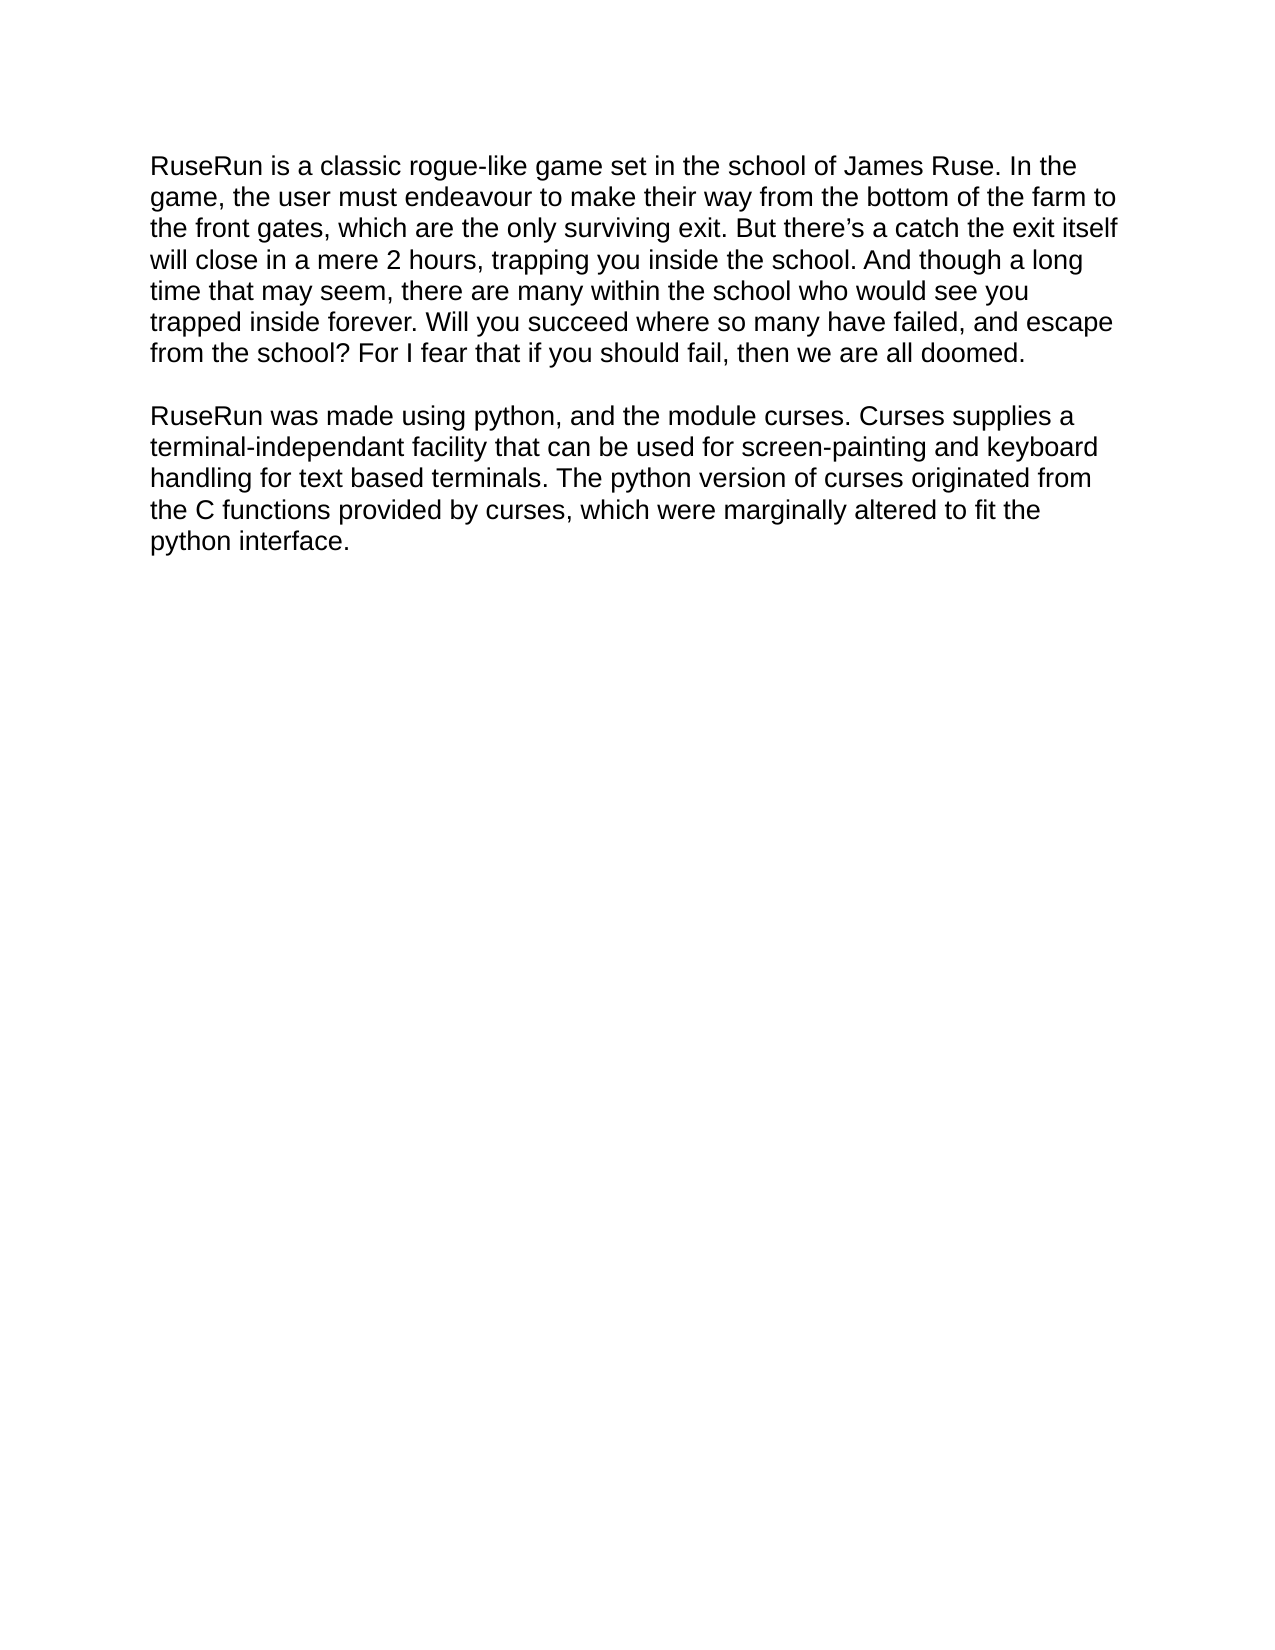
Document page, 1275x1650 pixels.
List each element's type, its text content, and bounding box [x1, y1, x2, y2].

text RuseRun was made using python, and the module curses. Curses supplies a terminal-independant facility that can be used for screen-painting and keyboard handling for text based terminals. The python version of curses originated from the C functions provided by curses, which were marginally altered to fit the python interface. [150, 400, 1125, 556]
text RuseRun is a classic rogue-like game set in the school of James Ruse. In the game, the user must endeavour to make their way from the bottom of the farm to the front gates, which are the only surviving exit. But there’s a catch the exit itself will close in a mere 2 hours, trapping you inside the school. And though a long time that may seem, there are many within the school who would see you trapped inside forever. Will you succeed where so many have failed, and escape from the school? For I fear that if you should fail, then we are all doomed. [150, 150, 1125, 369]
